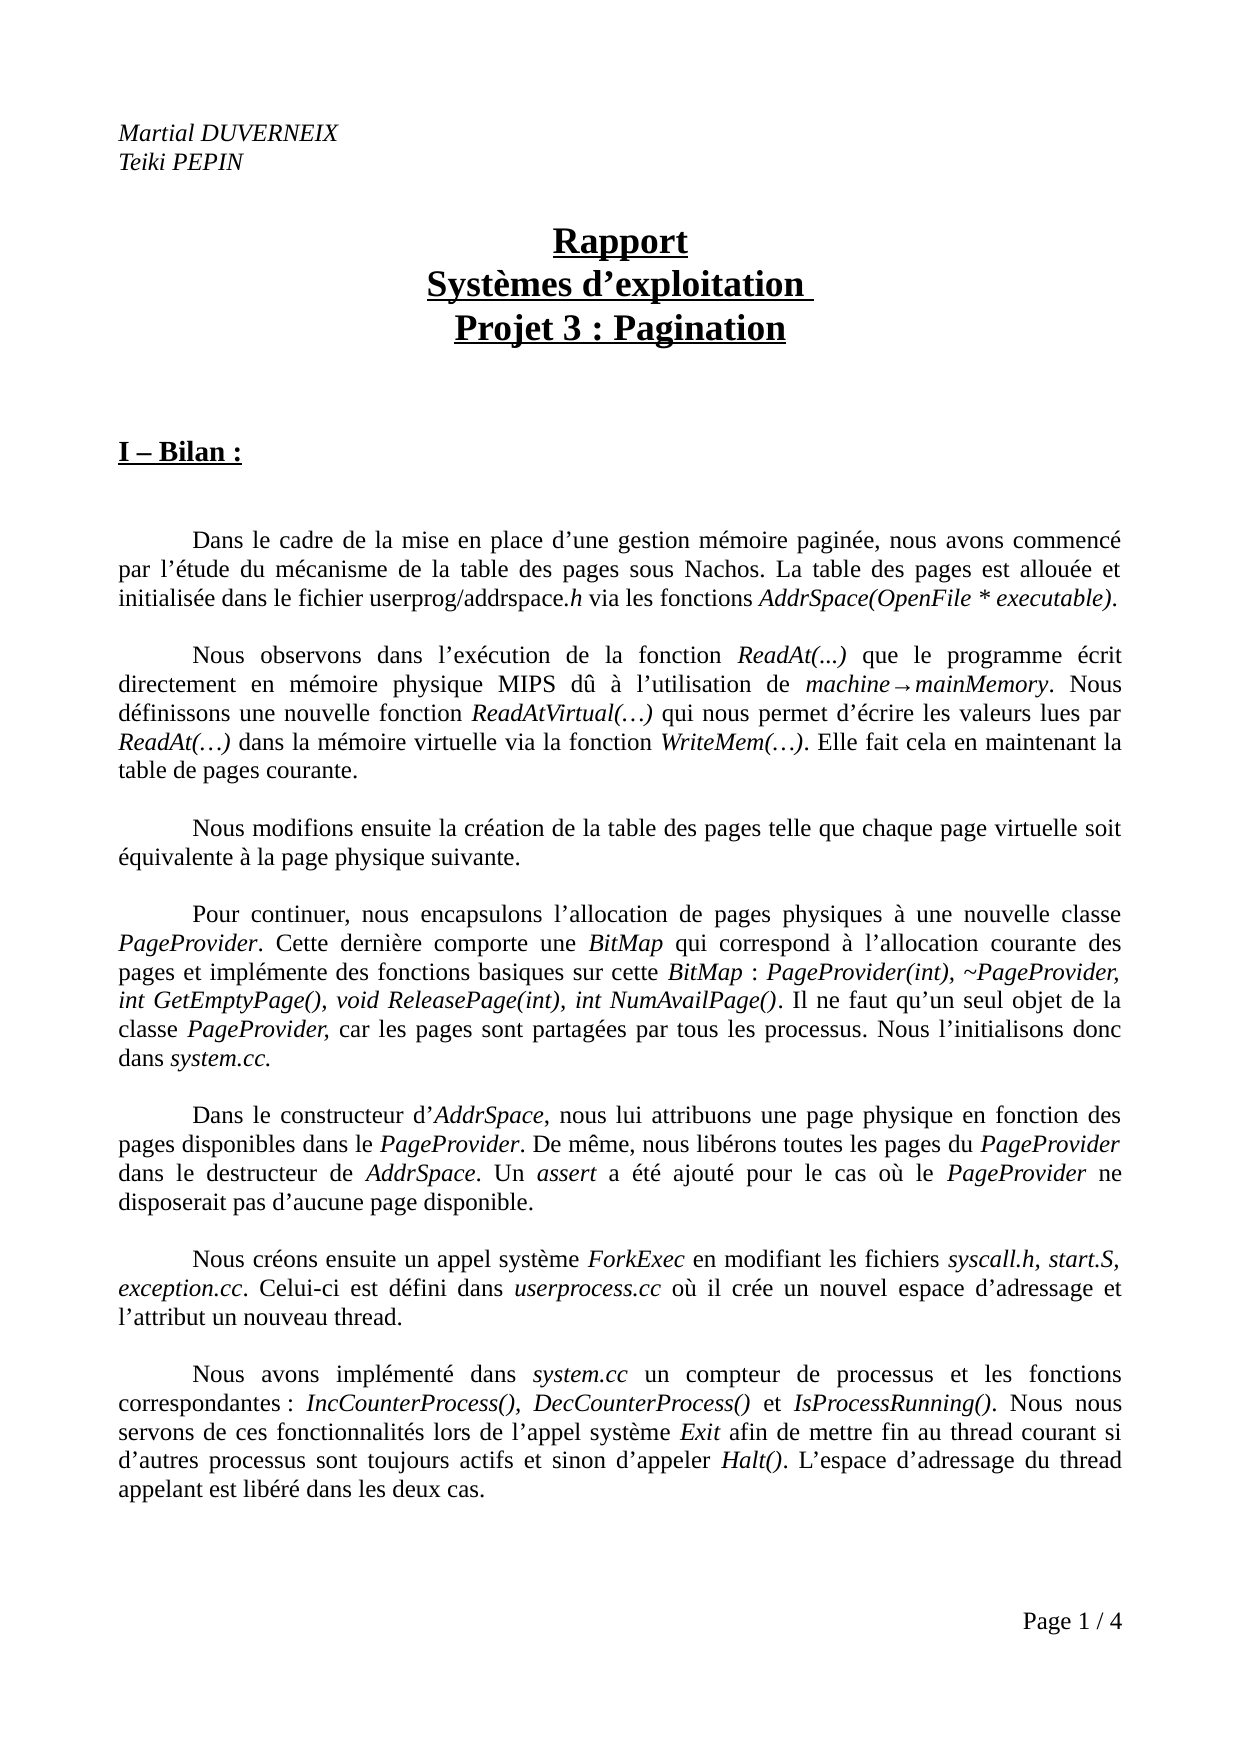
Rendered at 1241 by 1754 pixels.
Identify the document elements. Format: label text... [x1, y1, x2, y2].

text Dans le constructeur d’AddrSpace, nous lui attribuons une page physique en fonction des pages disponibles dans le PageProvider. De même, nous libérons toutes les pages du PageProvider dans le destructeur de AddrSpace. Un assert a été ajouté pour le cas où le PageProvider ne disposerait pas d’aucune page disponible. [118, 1100, 1122, 1215]
text Rapport [118, 176, 1122, 262]
text Nous créons ensuite un appel système ForkExec en modifiant les fichiers syscall.h, start.S, exception.cc. Celui-ci est défini dans userprocess.cc où il crée un nouvel espace d’adressage et l’attribut un nouveau thread. [118, 1244, 1122, 1330]
text Nous avons implémenté dans system.cc un compteur de processus et les fonctions correspondantes : IncCounterProcess(), DecCounterProcess() et IsProcessRunning(). Nous nous servons de ces fonctionnalités lors de l’appel système Exit afin de mettre fin au thread courant si d’autres processus sont toujours actifs et sinon d’appeler Halt(). L’espace d’adressage du thread appelant est libéré dans les deux cas. [118, 1359, 1122, 1503]
text Teiki PEPIN [118, 147, 1122, 176]
text Martial DUVERNEIX [118, 118, 1122, 147]
text Pour continuer, nous encapsulons l’allocation de pages physiques à une nouvelle classe PageProvider. Cette dernière comporte une BitMap qui correspond à l’allocation courante des pages et implémente des fonctions basiques sur cette BitMap : PageProvider(int), ~PageProvider, int GetEmptyPage(), void ReleasePage(int), int NumAvailPage(). Il ne faut qu’un seul objet de la classe PageProvider, car les pages sont partagées par tous les processus. Nous l’initialisons donc dans system.cc. [118, 899, 1122, 1072]
text Dans le cadre de la mise en place d’une gestion mémoire paginée, nous avons commencé par l’étude du mécanisme de la table des pages sous Nachos. La table des pages est allouée et initialisée dans le fichier userprog/addrspace.h via les fonctions AddrSpace(OpenFile * executable). [118, 525, 1122, 612]
text Nous observons dans l’exécution de la fonction ReadAt(...) que le programme écrit directement en mémoire physique MIPS dû à l’utilisation de machine→mainMemory. Nous définissons une nouvelle fonction ReadAtVirtual(…) qui nous permet d’écrire les valeurs lues par ReadAt(…) dans la mémoire virtuelle via la fonction WriteMem(…). Elle fait cela en maintenant la table de pages courante. [118, 640, 1122, 784]
text Projet 3 : Pagination [118, 305, 1122, 348]
text Nous modifions ensuite la création de la table des pages telle que chaque page virtuelle soit équivalente à la page physique suivante. [118, 813, 1122, 870]
text I – Bilan : [118, 434, 1122, 468]
text Systèmes d’exploitation [118, 262, 1122, 305]
